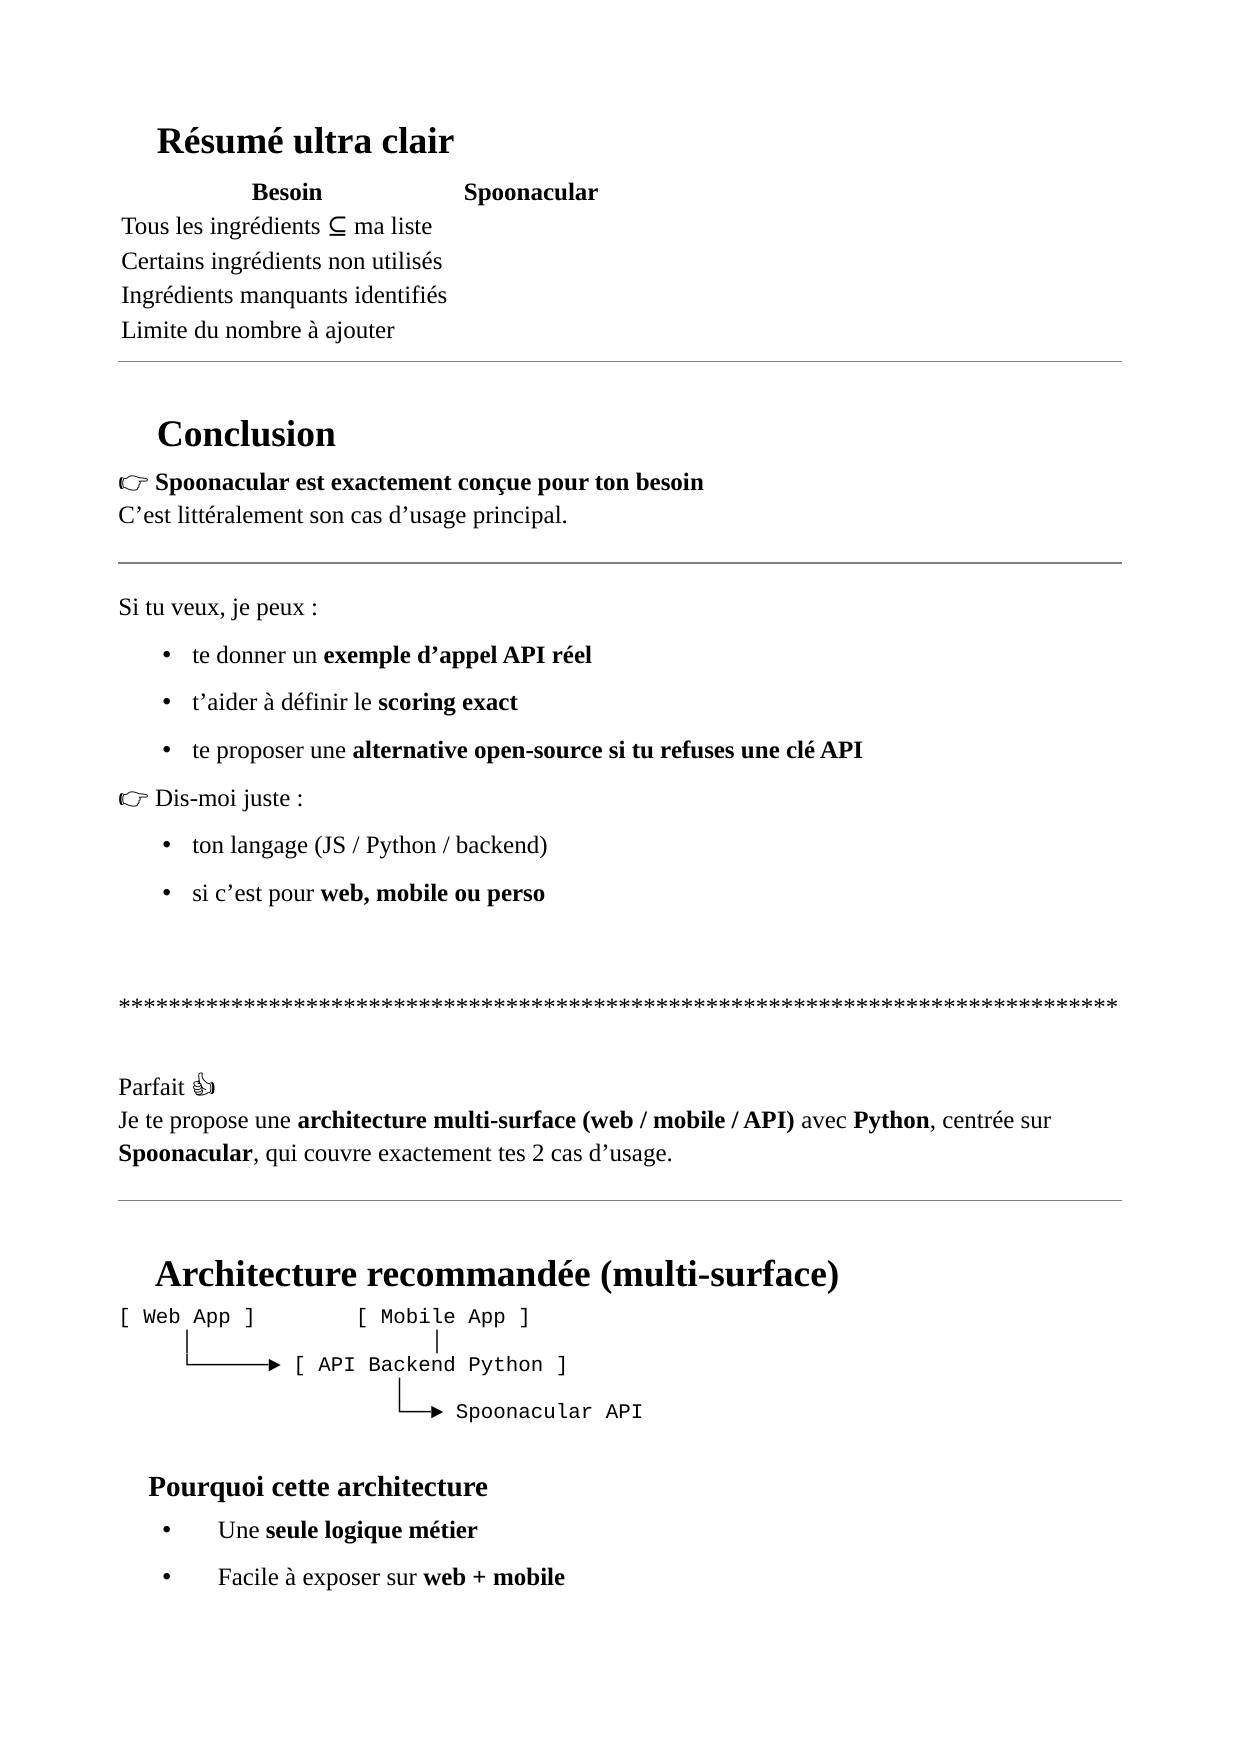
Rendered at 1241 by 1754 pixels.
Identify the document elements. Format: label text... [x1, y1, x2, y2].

table_cell ✅ [456, 243, 606, 277]
list t’aider à définir le scoring exact [162, 687, 1122, 716]
list ✅ Une seule logique métier [162, 1515, 1122, 1544]
text └──► Spoonacular API [118, 1401, 1122, 1425]
text 👉 Dis-moi juste : [118, 783, 1122, 811]
text ******************************************************************************** [118, 926, 1122, 1020]
subtitle 🧠 Résumé ultra clair [118, 118, 1122, 161]
text │ [118, 1377, 1122, 1401]
subtitle 🎯 Pourquoi cette architecture [118, 1469, 1122, 1502]
text [ Web App ] [ Mobile App ] [118, 1307, 1122, 1330]
text └──────► [ API Backend Python ] [118, 1354, 1122, 1377]
text │ │ [118, 1330, 1122, 1354]
table_cell Tous les ingrédients ⊆ ma liste [118, 208, 456, 243]
table_header Besoin [118, 174, 456, 208]
text Si tu veux, je peux : [118, 592, 1122, 621]
table_cell ✅ [456, 208, 606, 243]
table_cell ✅ [456, 278, 606, 312]
list te donner un exemple d’appel API réel [162, 640, 1122, 669]
table_cell Ingrédients manquants identifiés [118, 278, 456, 312]
list ton langage (JS / Python / backend) [162, 830, 1122, 859]
list ✅ Facile à exposer sur web + mobile [162, 1562, 1122, 1591]
list te proposer une alternative open-source si tu refuses une clé API [162, 735, 1122, 764]
list si c’est pour web, mobile ou perso [162, 878, 1122, 907]
subtitle 🧱 Architecture recommandée (multi-surface) [118, 1251, 1122, 1294]
table_header Spoonacular [456, 174, 606, 208]
table_cell ✅ [456, 312, 606, 347]
table_cell Certains ingrédients non utilisés [118, 243, 456, 277]
text 👉 Spoonacular est exactement conçue pour ton besoin C’est littéralement son cas d’usage principal. [118, 467, 1122, 529]
table_cell Limite du nombre à ajouter [118, 312, 456, 347]
subtitle 🔥 Conclusion [118, 412, 1122, 455]
text Parfait 👍 Je te propose une architecture multi-surface (web / mobile / API) avec Python, centrée sur Spoonacular, qui couvre exactement tes 2 cas d’usage. [118, 1039, 1122, 1167]
